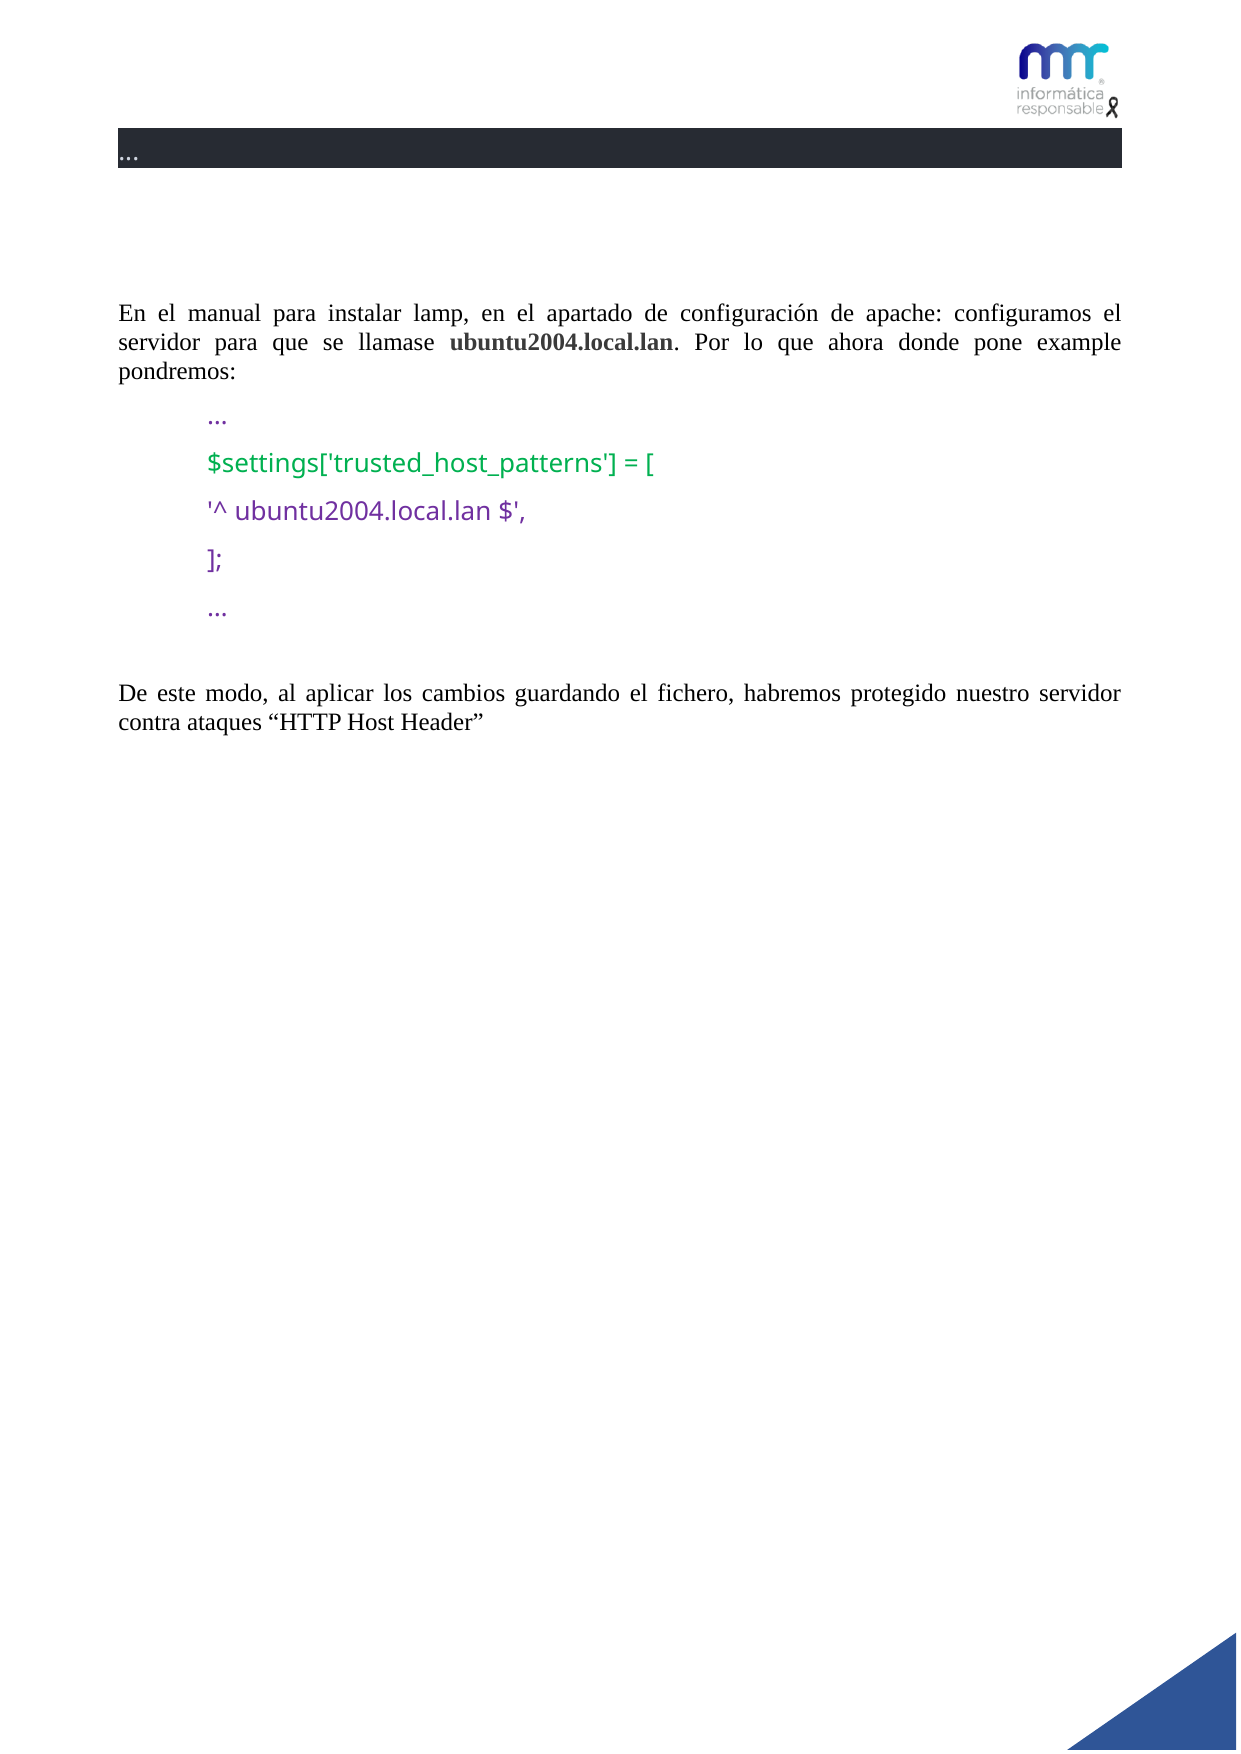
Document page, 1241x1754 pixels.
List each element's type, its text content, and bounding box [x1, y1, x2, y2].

text … [207, 397, 1122, 432]
text … [207, 589, 1122, 624]
text En el manual para instalar lamp, en el apartado de configuración de apache: configuramos el servidor para que se llamase ubuntu2004.local.lan. Por lo que ahora donde pone example pondremos: [118, 298, 1122, 384]
text '^ ubuntu2004.local.lan $', [207, 493, 1122, 528]
text $settings['trusted_host_patterns'] = [ [207, 445, 1122, 481]
text ... [118, 128, 1122, 168]
text ]; [207, 541, 1122, 577]
text De este modo, al aplicar los cambios guardando el fichero, habremos protegido nuestro servidor contra ataques “HTTP Host Header” [118, 678, 1122, 736]
